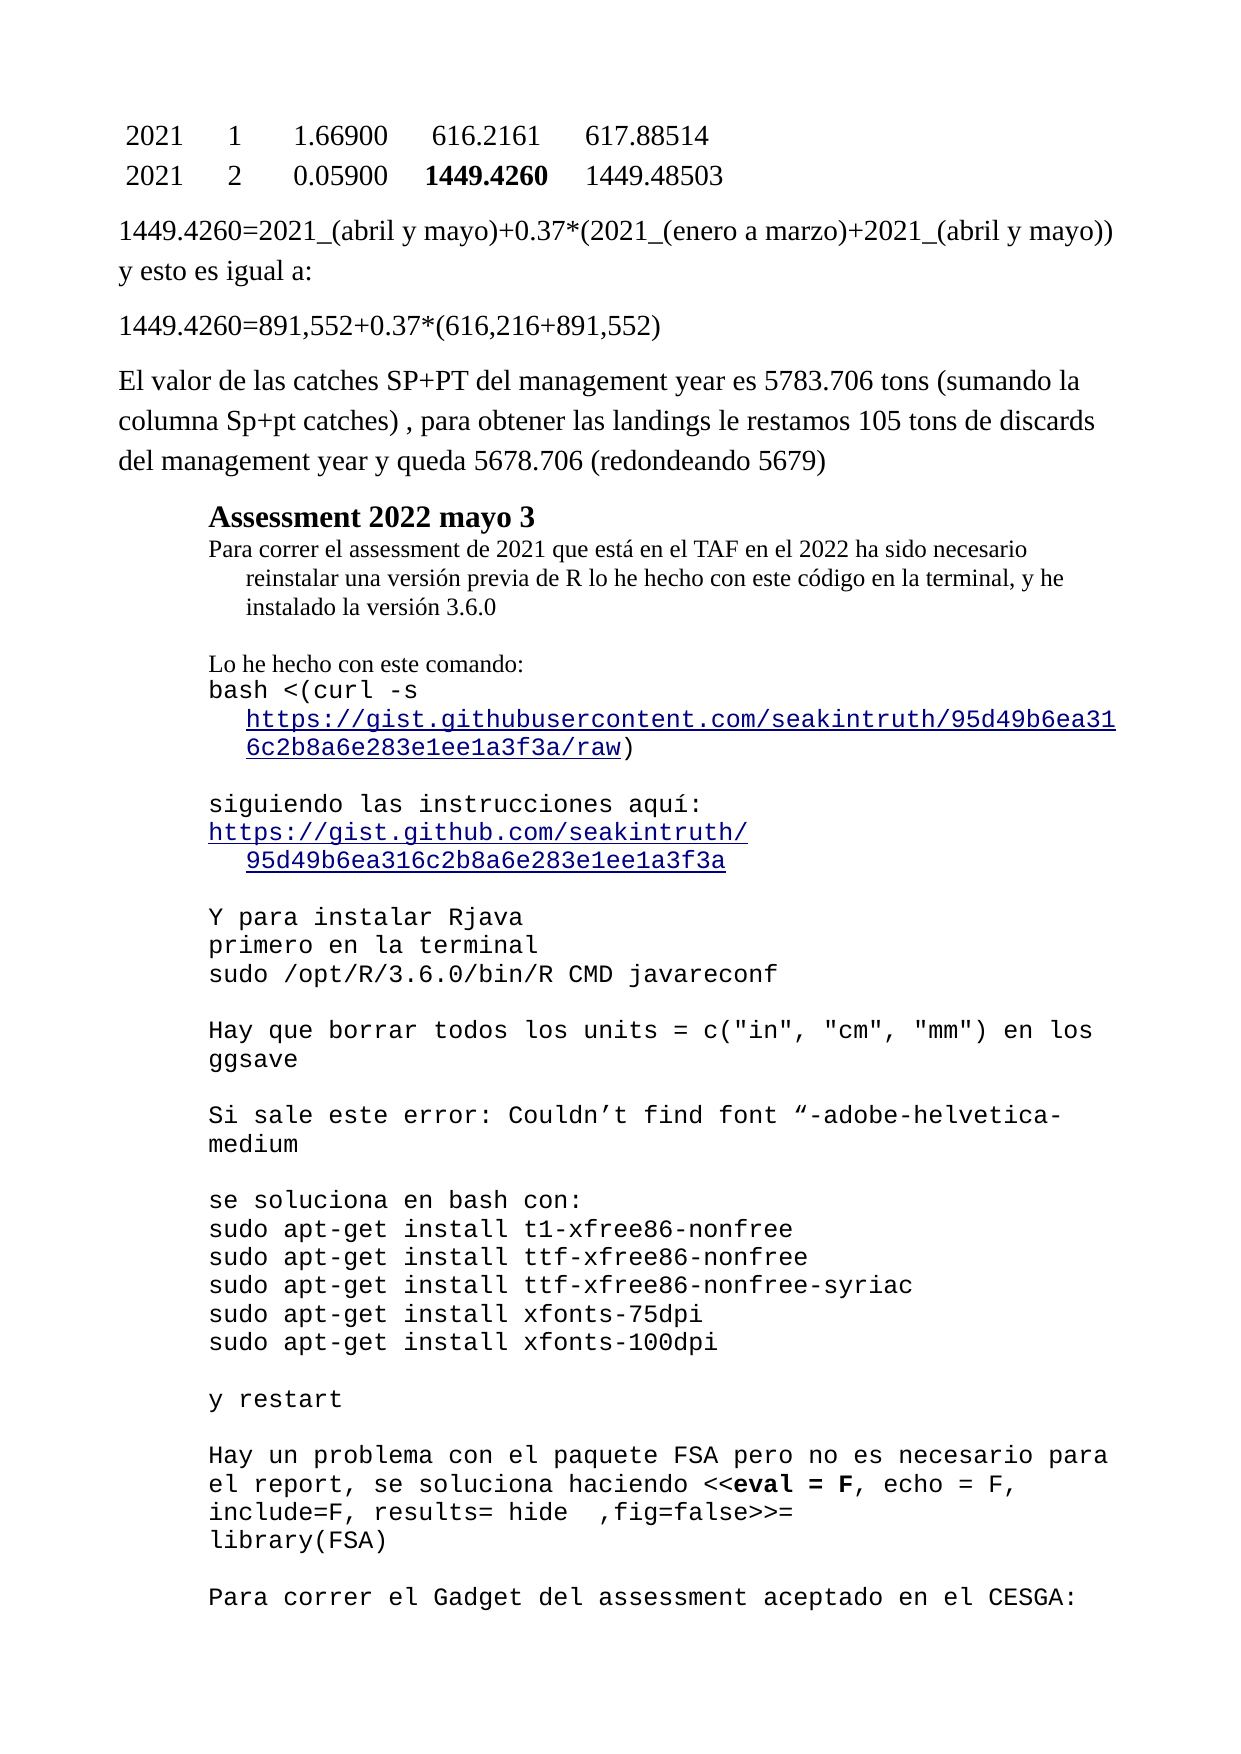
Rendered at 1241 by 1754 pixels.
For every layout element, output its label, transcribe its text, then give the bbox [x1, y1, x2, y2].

text 2021 1 1.66900 616.2161 617.88514 2021 2 0.05900 1449.4260 1449.48503 [118, 118, 1122, 192]
text sudo /opt/R/3.6.0/bin/R CMD javareconf [208, 961, 1122, 989]
text Para correr el Gadget del assessment aceptado en el CESGA: [208, 1584, 1122, 1613]
text sudo apt-get install t1-xfree86-nonfree sudo apt-get install ttf-xfree86-nonfree sudo apt-get install ttf-xfree86-nonfree-syriac sudo apt-get install xfonts-75dpi sudo apt-get install xfonts-100dpi [208, 1216, 1122, 1358]
text siguiendo las instrucciones aquí: [208, 791, 1122, 819]
text bash <(curl -s https://gist.githubusercontent.com/seakintruth/95d49b6ea316c2b8a6e283e1ee1a3f3a/raw) [208, 678, 1122, 763]
text y restart [208, 1386, 1122, 1414]
text Lo he hecho con este comando: [208, 649, 1122, 678]
text El valor de las catches SP+PT del management year es 5783.706 tons (sumando la columna Sp+pt catches) , para obtener las landings le restamos 105 tons de discards del management year y queda 5678.706 (redondeando 5679) [118, 363, 1122, 477]
text se soluciona en bash con: [208, 1188, 1122, 1216]
text library(FSA) [208, 1528, 1122, 1556]
text Hay que borrar todos los units = c("in", "cm", "mm") en los ggsave [208, 1018, 1122, 1074]
text 1449.4260=891,552+0.37*(616,216+891,552) [118, 308, 1122, 342]
text primero en la terminal [208, 933, 1122, 961]
text Si sale este error: Couldn’t find font “-adobe-helvetica-medium [208, 1103, 1122, 1159]
text Hay un problema con el paquete FSA pero no es necesario para el report, se soluciona haciendo <<eval = F, echo = F, include=F, results= hide ,fig=false>>= [208, 1443, 1122, 1528]
text Assessment 2022 mayo 3 [208, 498, 1122, 534]
text Para correr el assessment de 2021 que está en el TAF en el 2022 ha sido necesario reinstalar una versión previa de R lo he hecho con este código en la terminal, y he instalado la versión 3.6.0 [208, 534, 1122, 620]
text https://gist.github.com/seakintruth/95d49b6ea316c2b8a6e283e1ee1a3f3a [208, 819, 1122, 876]
text 1449.4260=2021_(abril y mayo)+0.37*(2021_(enero a marzo)+2021_(abril y mayo)) y esto es igual a: [118, 213, 1122, 287]
text Y para instalar Rjava [208, 904, 1122, 933]
